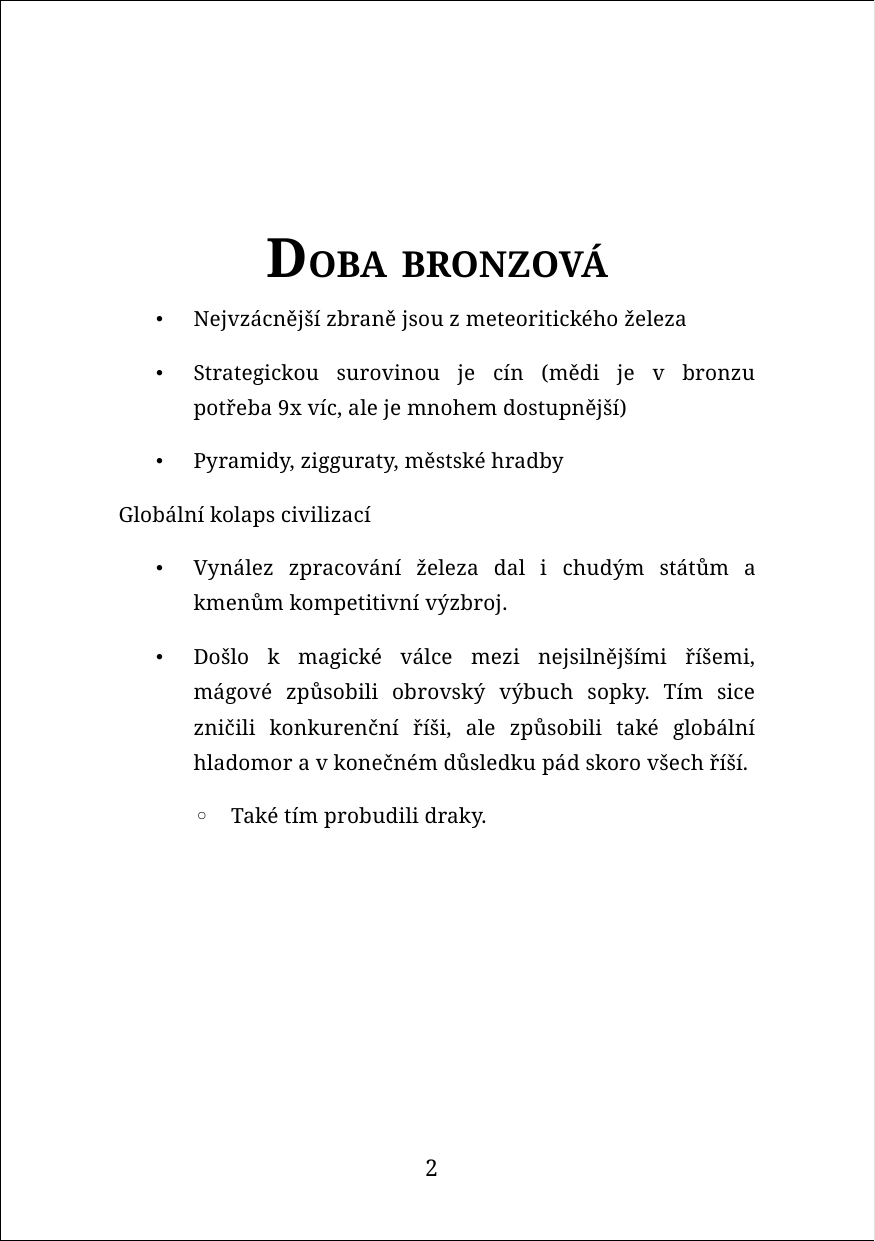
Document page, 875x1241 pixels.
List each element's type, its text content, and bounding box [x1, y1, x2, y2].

list Vynález zpracování železa dal i chudým státům a kmenům kompetitivní výzbroj. [156, 553, 756, 617]
list Také tím probudili draky. [193, 802, 756, 830]
list Nejvzácnější zbraně jsou z meteoritického železa [156, 304, 756, 333]
text Globální kolaps civilizací [118, 500, 756, 528]
subtitle Doba bronzová [118, 219, 756, 293]
list Strategickou surovinou je cín (mědi je v bronzu potřeba 9x víc, ale je mnohem dostupnější) [156, 358, 756, 422]
list Pyramidy, zigguraty, městské hradby [156, 447, 756, 475]
list Došlo k magické válce mezi nejsilnějšími říšemi, mágové způsobili obrovský výbuch sopky. Tím sice zničili konkurenční říši, ale způsobili také globální hladomor a v konečném důsledku pád skoro všech říší. [156, 642, 756, 777]
